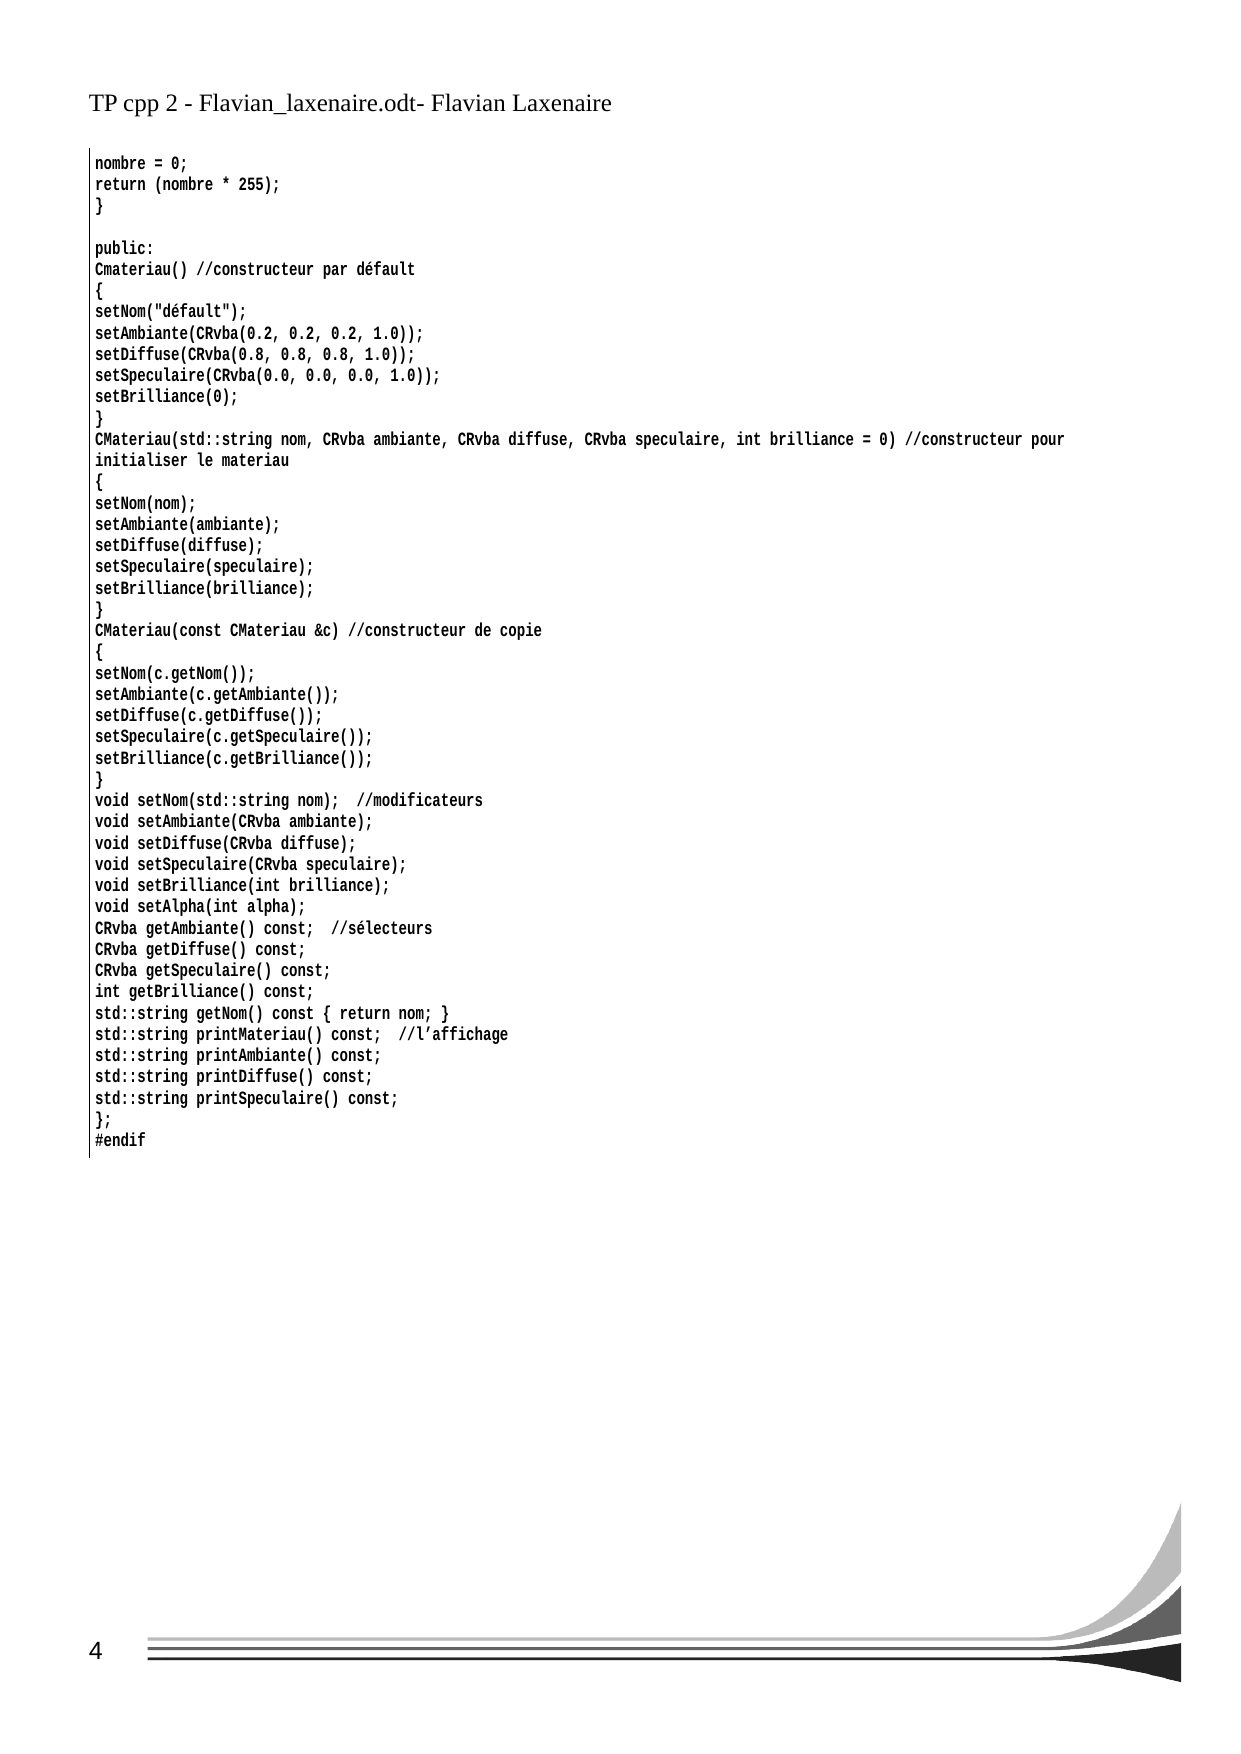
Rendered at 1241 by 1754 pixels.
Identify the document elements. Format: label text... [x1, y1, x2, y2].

picture [147, 1500, 1182, 1683]
text #endif [90, 1131, 1122, 1158]
text } [90, 196, 1122, 217]
text std::string getNom() const { return nom; } [90, 1003, 1122, 1025]
text CRvba getSpeculaire() const; [90, 961, 1122, 982]
text setAmbiante(c.getAmbiante()); [90, 685, 1122, 706]
text void setNom(std::string nom); //modificateurs [90, 791, 1122, 812]
text setAmbiante(CRvba(0.2, 0.2, 0.2, 1.0)); [90, 323, 1122, 345]
text std::string printAmbiante() const; [90, 1046, 1122, 1067]
text setDiffuse(c.getDiffuse()); [90, 706, 1122, 727]
text } [90, 600, 1122, 621]
text setNom("défault"); [90, 302, 1122, 323]
text setDiffuse(diffuse); [90, 536, 1122, 557]
text void setAlpha(int alpha); [90, 897, 1122, 918]
text } [90, 770, 1122, 791]
text return (nombre * 255); [90, 175, 1122, 196]
text void setBrilliance(int brilliance); [90, 876, 1122, 897]
text }; [90, 1110, 1122, 1131]
text setBrilliance(c.getBrilliance()); [90, 748, 1122, 770]
text { [90, 472, 1122, 493]
text Cmateriau() //constructeur par défault [90, 260, 1122, 281]
text void setAmbiante(CRvba ambiante); [90, 812, 1122, 833]
text setSpeculaire(CRvba(0.0, 0.0, 0.0, 1.0)); [90, 366, 1122, 387]
text setAmbiante(ambiante); [90, 515, 1122, 536]
text setSpeculaire(speculaire); [90, 557, 1122, 578]
text setDiffuse(CRvba(0.8, 0.8, 0.8, 1.0)); [90, 345, 1122, 366]
text nombre = 0; [88, 147, 1122, 175]
text void setDiffuse(CRvba diffuse); [90, 833, 1122, 855]
text int getBrilliance() const; [90, 982, 1122, 1003]
text public: [90, 238, 1122, 260]
text CMateriau(std::string nom, CRvba ambiante, CRvba diffuse, CRvba speculaire, int brilliance = 0) //constructeur pour initialiser le materiau [90, 430, 1122, 472]
text { [90, 642, 1122, 663]
text std::string printMateriau() const; //l’affichage [90, 1025, 1122, 1046]
text std::string printSpeculaire() const; [90, 1088, 1122, 1110]
text { [90, 281, 1122, 302]
text void setSpeculaire(CRvba speculaire); [90, 855, 1122, 876]
text setBrilliance(brilliance); [90, 578, 1122, 600]
text setBrilliance(0); [90, 387, 1122, 408]
text CRvba getAmbiante() const; //sélecteurs [90, 918, 1122, 940]
text CMateriau(const CMateriau &c) //constructeur de copie [90, 621, 1122, 642]
text CRvba getDiffuse() const; [90, 940, 1122, 961]
text setNom(c.getNom()); [90, 663, 1122, 685]
text setNom(nom); [90, 493, 1122, 515]
text } [90, 408, 1122, 430]
text setSpeculaire(c.getSpeculaire()); [90, 727, 1122, 748]
text std::string printDiffuse() const; [90, 1067, 1122, 1088]
